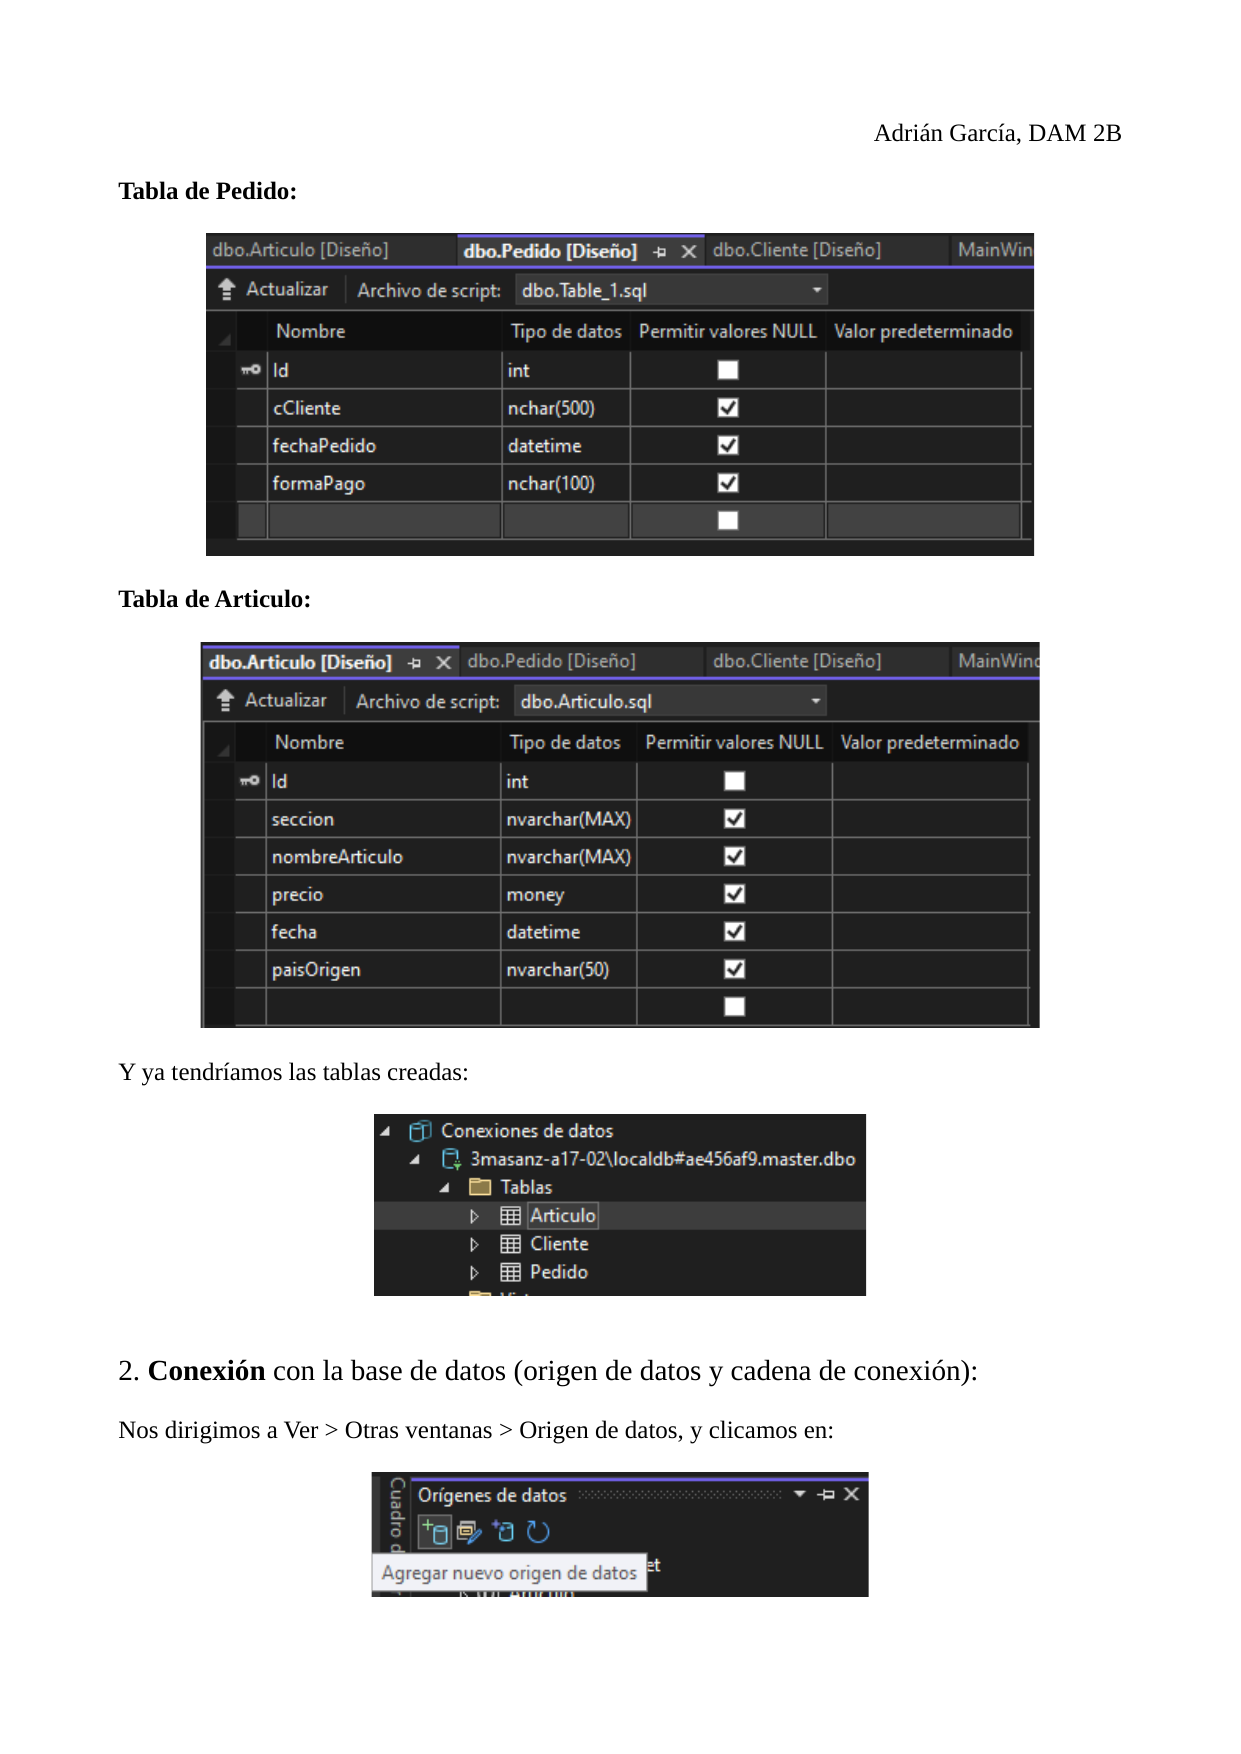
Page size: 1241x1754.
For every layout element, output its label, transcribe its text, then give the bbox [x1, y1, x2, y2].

text Tabla de Articulo: [118, 584, 1122, 613]
picture [371, 1472, 869, 1597]
picture [374, 1114, 867, 1296]
text 2. Conexión con la base de datos (origen de datos y cadena de conexión): [118, 1353, 1122, 1386]
picture [200, 642, 1040, 1028]
text Nos dirigimos a Ver > Otras ventanas > Origen de datos, y clicamos en: [118, 1415, 1122, 1444]
picture [206, 233, 1035, 556]
text Y ya tendríamos las tablas creadas: [118, 1057, 1122, 1085]
text Tabla de Pedido: [118, 176, 1122, 205]
